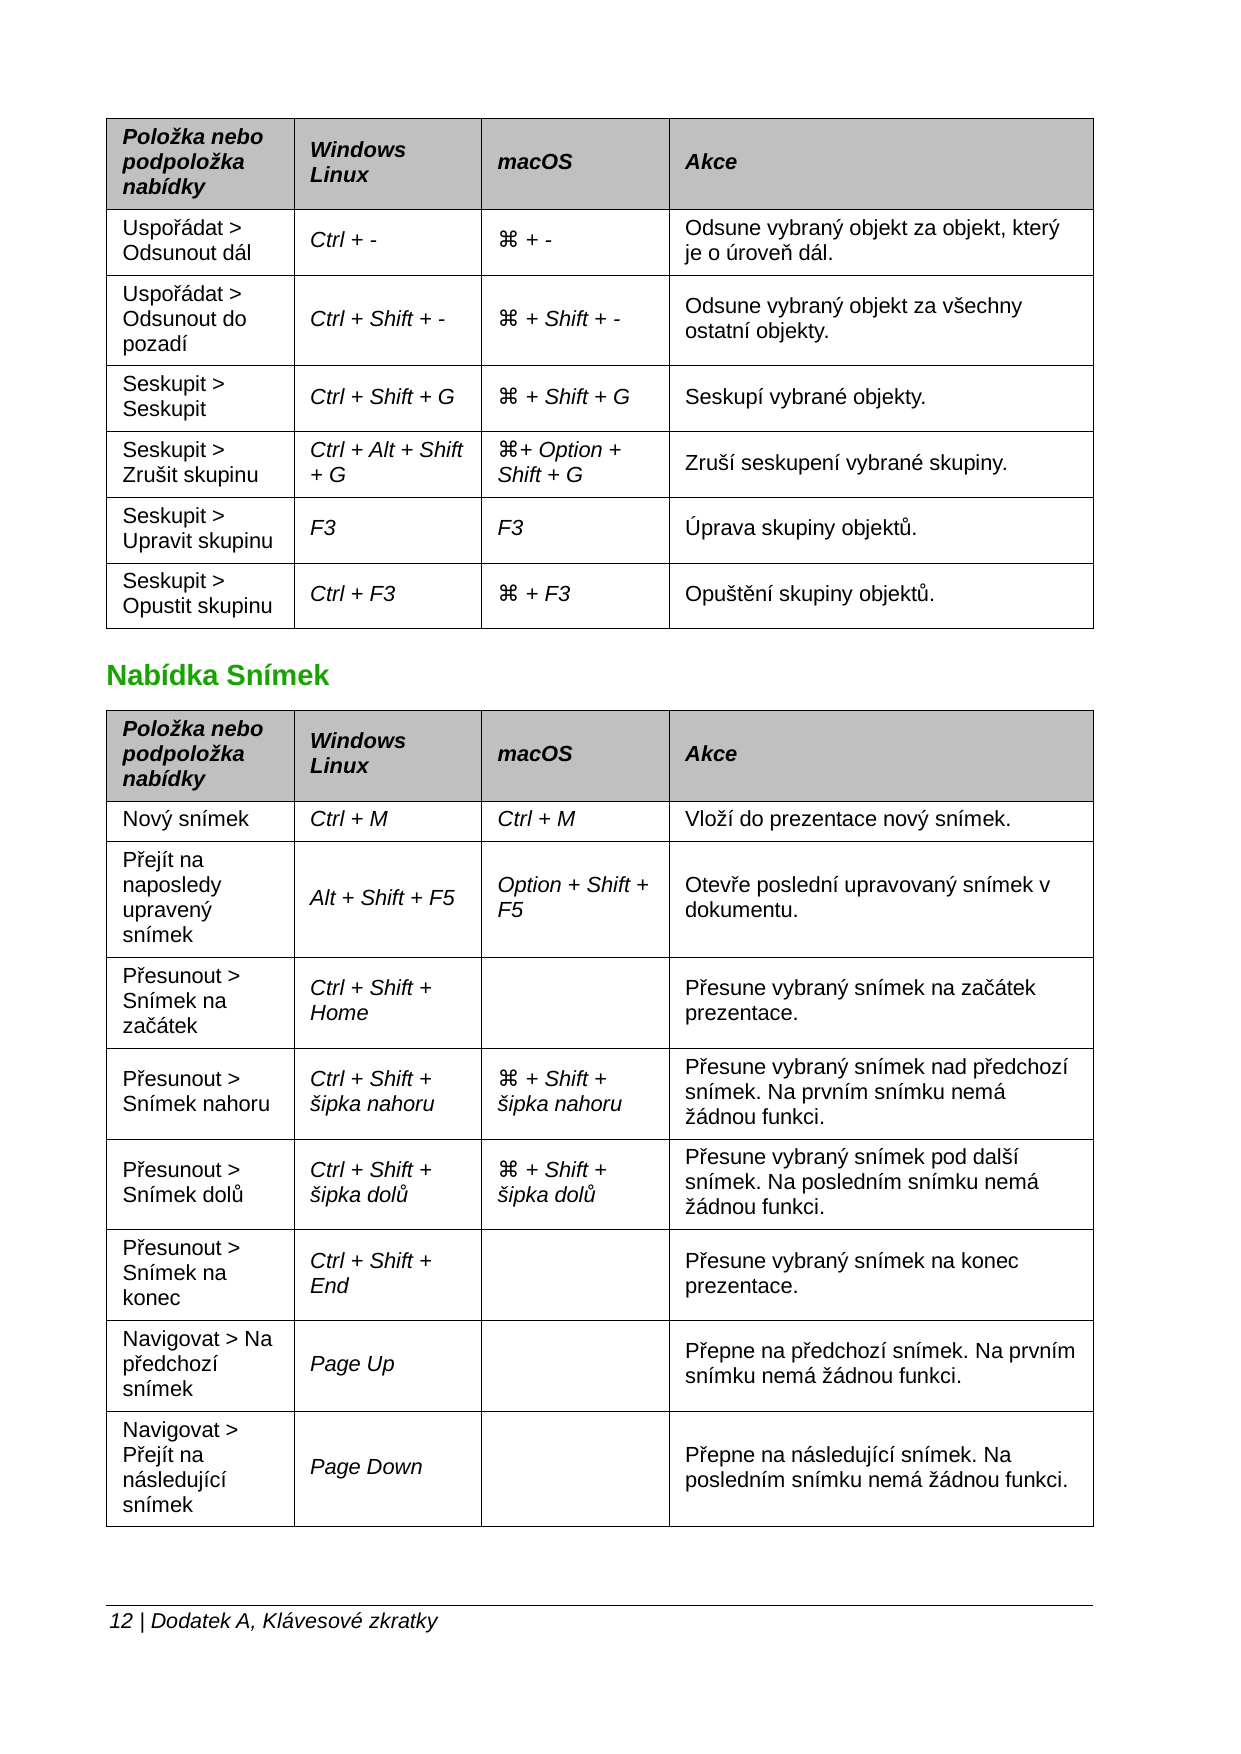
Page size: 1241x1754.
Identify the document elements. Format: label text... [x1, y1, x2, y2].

table_cell Přesunout > Snímek na začátek [107, 958, 294, 1048]
table_header macOS [482, 119, 669, 209]
table_cell Nový snímek [107, 802, 294, 841]
table_cell Ctrl + Shift + G [295, 366, 481, 431]
table_cell Přesune vybraný snímek nad předchozí snímek. Na prvním snímku nemá žádnou funkci. [670, 1049, 1093, 1138]
table_cell Ctrl + Shift + šipka dolů [295, 1140, 481, 1229]
table_cell Přesune vybraný snímek na začátek prezentace. [670, 958, 1093, 1048]
table_cell [482, 1230, 669, 1320]
table_cell [482, 1412, 669, 1526]
table_header macOS [482, 711, 669, 801]
table_cell Seskupí vybrané objekty. [670, 366, 1093, 431]
table_cell Ctrl + Shift + šipka nahoru [295, 1049, 481, 1138]
table_cell Seskupit > Zrušit skupinu [107, 432, 294, 497]
table_cell Ctrl + M [295, 802, 481, 841]
table_cell Alt + Shift + F5 [295, 842, 481, 957]
table_cell Přesunout > Snímek dolů [107, 1140, 294, 1229]
table_cell Přesunout > Snímek na konec [107, 1230, 294, 1320]
table_cell Otevře poslední upravovaný snímek v dokumentu. [670, 842, 1093, 957]
table_cell ⌘ + Shift + - [482, 276, 669, 365]
table_cell Page Up [295, 1321, 481, 1411]
table_header Windows Linux [295, 119, 481, 209]
table_header Akce [670, 711, 1093, 801]
table_cell [482, 1321, 669, 1411]
table_cell Přesune vybraný snímek pod další snímek. Na posledním snímku nemá žádnou funkci. [670, 1140, 1093, 1229]
table_cell Vloží do prezentace nový snímek. [670, 802, 1093, 841]
table_header Akce [670, 119, 1093, 209]
table_header Položka nebo podpoložka nabídky [107, 119, 294, 209]
table_cell Seskupit > Upravit skupinu [107, 498, 294, 562]
table_cell Ctrl + F3 [295, 564, 481, 628]
table_cell Seskupit > Opustit skupinu [107, 564, 294, 628]
table_cell Přesunout > Snímek nahoru [107, 1049, 294, 1138]
table_cell Ctrl + Alt + Shift + G [295, 432, 481, 497]
table_cell Ctrl + Shift + - [295, 276, 481, 365]
table_cell Ctrl + Shift + Home [295, 958, 481, 1048]
table_cell Option + Shift + F5 [482, 842, 669, 957]
table_cell ⌘+ Option + Shift + G [482, 432, 669, 497]
table_cell Přepne na následující snímek. Na posledním snímku nemá žádnou funkci. [670, 1412, 1093, 1526]
table_cell F3 [295, 498, 481, 562]
table_cell Ctrl + M [482, 802, 669, 841]
table_cell Přesune vybraný snímek na konec prezentace. [670, 1230, 1093, 1320]
table_cell Odsune vybraný objekt za objekt, který je o úroveň dál. [670, 210, 1093, 274]
table_cell Page Down [295, 1412, 481, 1526]
table_cell Odsune vybraný objekt za všechny ostatní objekty. [670, 276, 1093, 365]
table_cell ⌘ + Shift + G [482, 366, 669, 431]
table_cell ⌘ + Shift + šipka dolů [482, 1140, 669, 1229]
table_cell F3 [482, 498, 669, 562]
table_cell [482, 958, 669, 1048]
table_cell ⌘ + Shift + šipka nahoru [482, 1049, 669, 1138]
table_cell Ctrl + Shift + End [295, 1230, 481, 1320]
table_header Položka nebo podpoložka nabídky [107, 711, 294, 801]
table_header Windows Linux [295, 711, 481, 801]
table_cell Uspořádat > Odsunout do pozadí [107, 276, 294, 365]
table_cell Zruší seskupení vybrané skupiny. [670, 432, 1093, 497]
table_cell Opuštění skupiny objektů. [670, 564, 1093, 628]
table_cell Přepne na předchozí snímek. Na prvním snímku nemá žádnou funkci. [670, 1321, 1093, 1411]
subtitle Nabídka Snímek [106, 657, 1093, 691]
table_cell ⌘ + F3 [482, 564, 669, 628]
table_cell Navigovat > Přejít na následující snímek [107, 1412, 294, 1526]
table_cell Seskupit > Seskupit [107, 366, 294, 431]
table_cell Úprava skupiny objektů. [670, 498, 1093, 562]
table_cell Uspořádat > Odsunout dál [107, 210, 294, 274]
table_cell Ctrl + - [295, 210, 481, 274]
table_cell Přejít na naposledy upravený snímek [107, 842, 294, 957]
table_cell ⌘ + - [482, 210, 669, 274]
table_cell Navigovat > Na předchozí snímek [107, 1321, 294, 1411]
